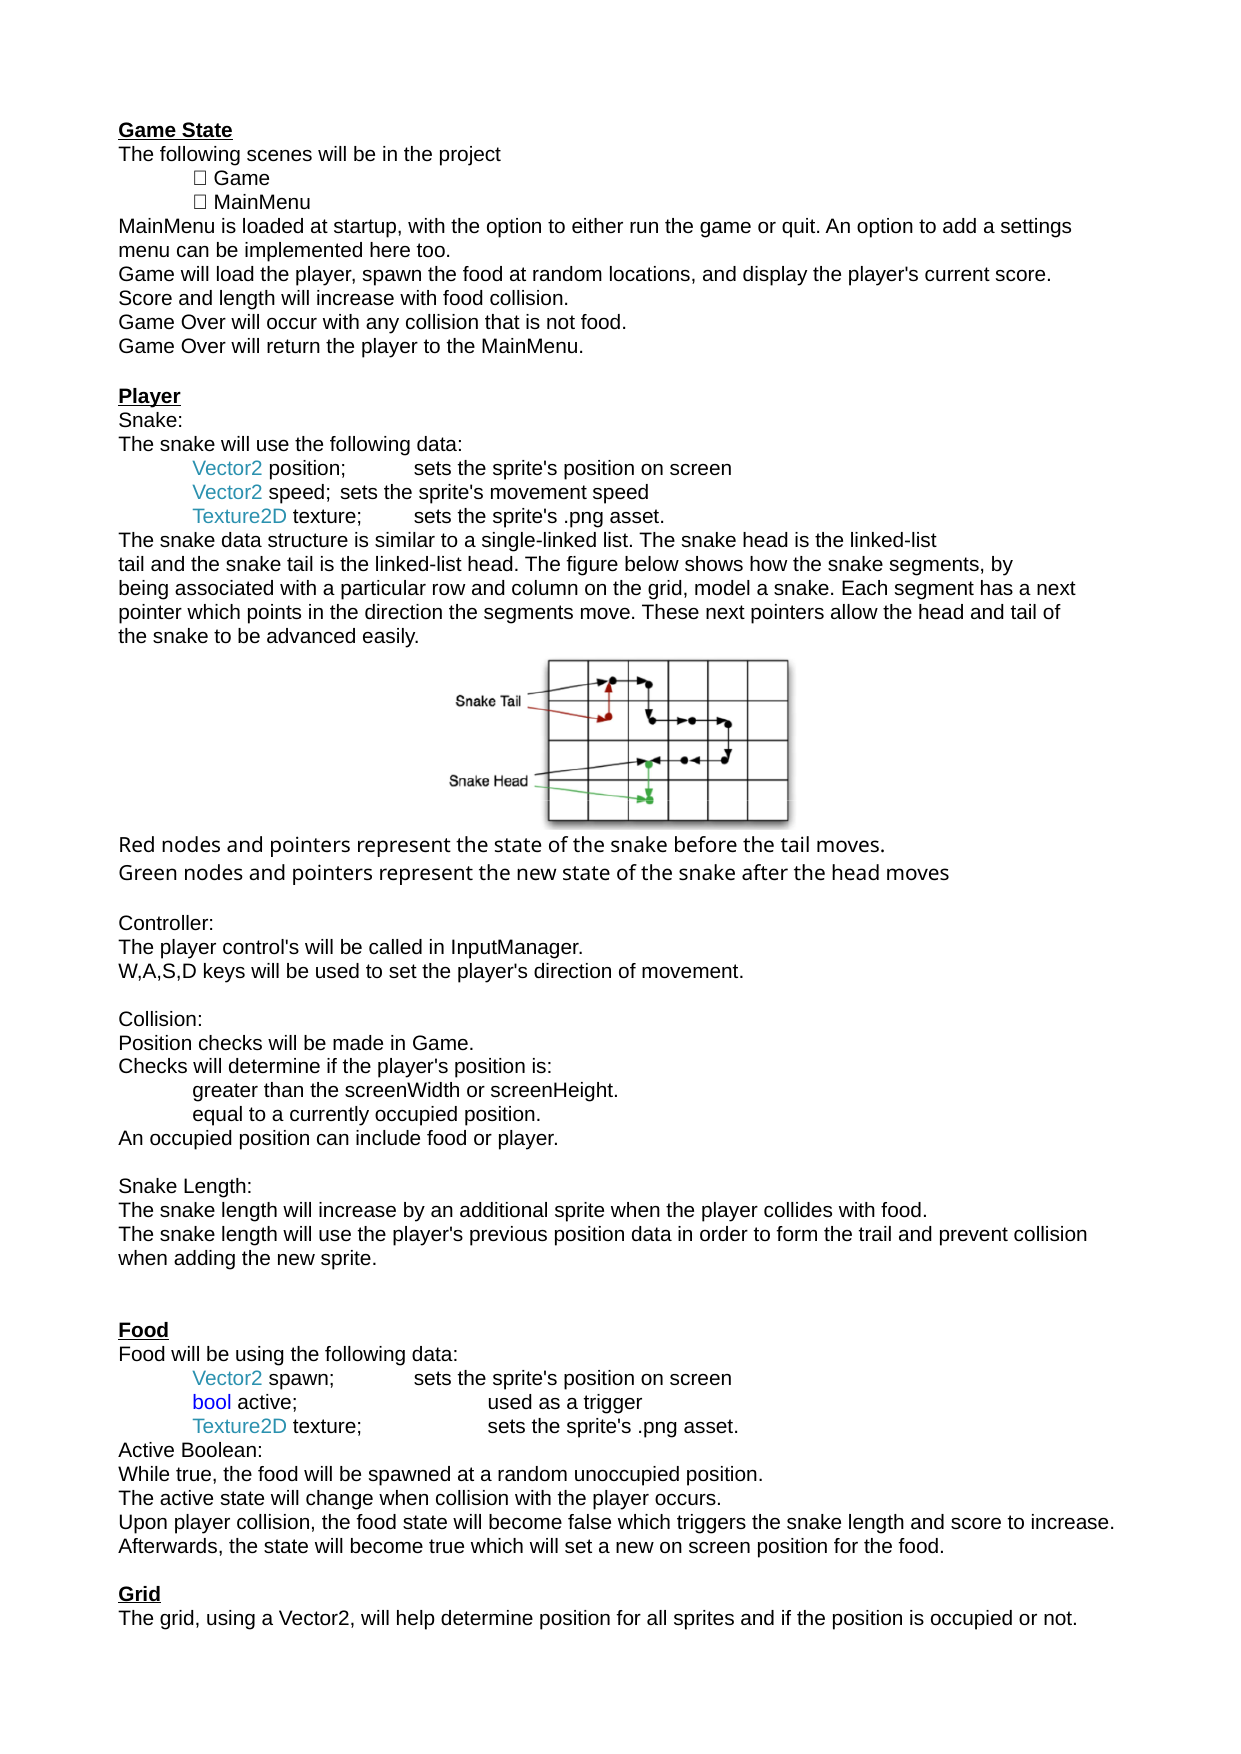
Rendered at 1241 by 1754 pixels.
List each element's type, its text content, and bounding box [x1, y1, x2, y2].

text An occupied position can include food or player. [118, 1126, 1122, 1150]
text Position checks will be made in Game. [118, 1030, 1122, 1054]
text Snake: [118, 408, 1122, 432]
text The snake length will use the player's previous position data in order to form the trail and prevent collision when adding the new sprite. [118, 1222, 1122, 1270]
text Texture2D texture; sets the sprite's .png asset. [118, 1414, 1122, 1438]
text Texture2D texture; sets the sprite's .png asset. [118, 504, 1122, 528]
text While true, the food will be spawned at a random unoccupied position. [118, 1462, 1122, 1486]
text Red nodes and pointers represent the state of the snake before the tail moves. Green nodes and pointers represent the new state of the snake after the head moves [118, 648, 1122, 887]
text bool active; used as a trigger [118, 1390, 1122, 1414]
text Score and length will increase with food collision. [118, 286, 1122, 310]
text Game Over will return the player to the MainMenu. [118, 334, 1122, 358]
text Player [118, 384, 1122, 408]
text W,A,S,D keys will be used to set the player's direction of movement. [118, 958, 1122, 982]
text Food [118, 1318, 1122, 1342]
text Grid [118, 1581, 1122, 1605]
text greater than the screenWidth or screenHeight. [118, 1078, 1122, 1102]
text Active Boolean: [118, 1438, 1122, 1462]
text The snake length will increase by an additional sprite when the player collides with food. [118, 1198, 1122, 1222]
text Game Over will occur with any collision that is not food. [118, 310, 1122, 334]
text Collision: [118, 1006, 1122, 1030]
text Food will be using the following data: [118, 1342, 1122, 1366]
text Afterwards, the state will become true which will set a new on screen position for the food. [118, 1533, 1122, 1557]
text Upon player collision, the food state will become false which triggers the snake length and score to increase. [118, 1509, 1122, 1533]
text The snake data structure is similar to a single-linked list. The snake head is the linked-list tail and the snake tail is the linked-list head. The figure below shows how the snake segments, by being associated with a particular row and column on the grid, model a snake. Each segment has a next pointer which points in the direction the segments move. These next pointers allow the head and tail of the snake to be advanced easily. [118, 528, 1122, 648]
text The snake will use the following data: [118, 432, 1122, 456]
text Snake Length: [118, 1174, 1122, 1198]
text Checks will determine if the player's position is: [118, 1054, 1122, 1078]
text Vector2 speed; sets the sprite's movement speed [118, 480, 1122, 504]
picture [443, 650, 797, 830]
text Vector2 spawn; sets the sprite's position on screen [118, 1366, 1122, 1390]
text The active state will change when collision with the player occurs. [118, 1486, 1122, 1509]
text equal to a currently occupied position. [118, 1102, 1122, 1126]
text The player control's will be called in InputManager. [118, 934, 1122, 958]
text Controller: [118, 911, 1122, 934]
text The grid, using a Vector2, will help determine position for all sprites and if the position is occupied or not. [118, 1605, 1122, 1629]
text Game State The following scenes will be in the project  Game  MainMenu MainMenu is loaded at startup, with the option to either run the game or quit. An option to add a settings menu can be implemented here too. [118, 118, 1122, 262]
text Game will load the player, spawn the food at random locations, and display the player's current score. [118, 262, 1122, 286]
text Vector2 position; sets the sprite's position on screen [118, 456, 1122, 480]
